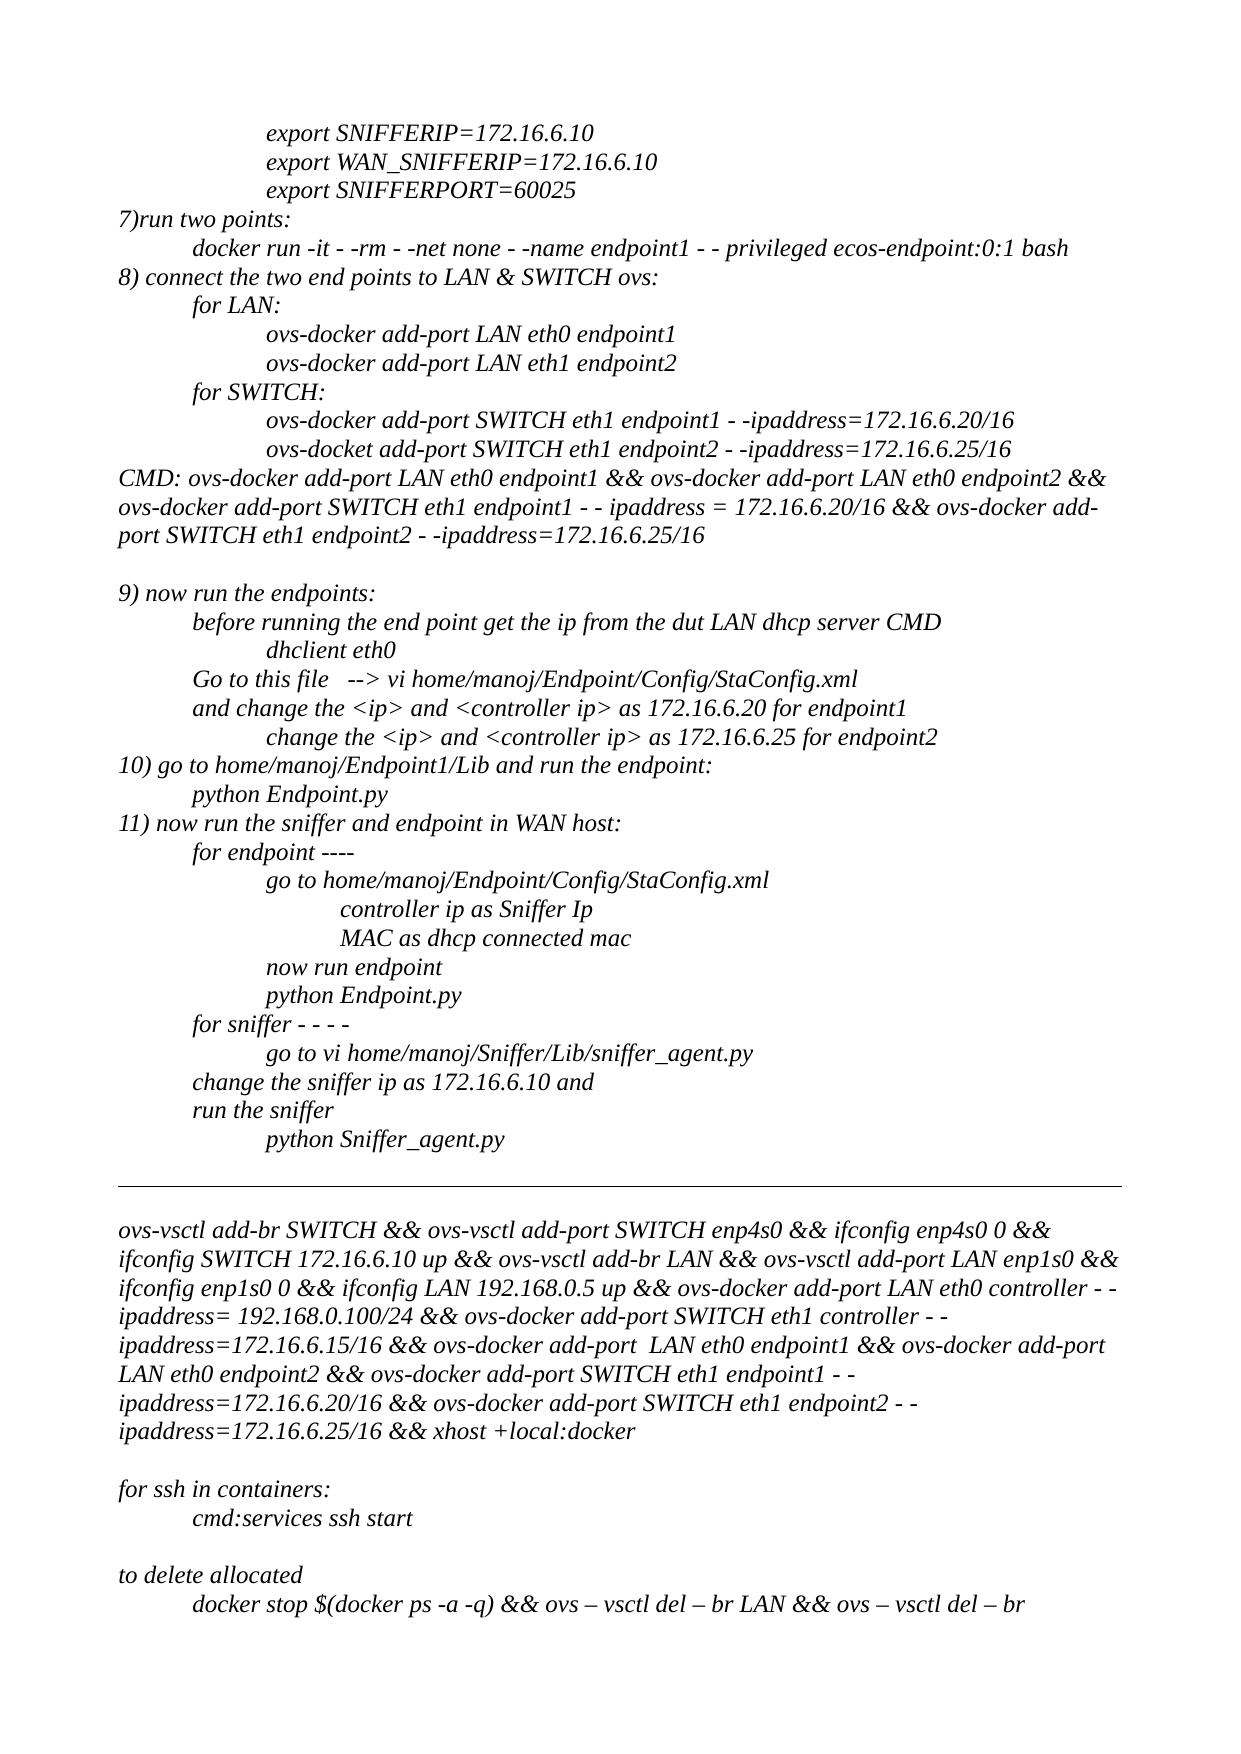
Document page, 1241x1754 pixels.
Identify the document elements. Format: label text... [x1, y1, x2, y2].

text 7)run two points: [118, 204, 1122, 233]
text run the sniffer [118, 1096, 1122, 1124]
text 11) now run the sniffer and endpoint in WAN host: [118, 808, 1122, 837]
text python Endpoint.py [118, 779, 1122, 808]
text docker run -it - -rm - -net none - -name endpoint1 - - privileged ecos-endpoint:0:1 bash [118, 233, 1122, 262]
text for endpoint ---- [118, 837, 1122, 866]
text for SWITCH: [118, 377, 1122, 406]
text go to vi home/manoj/Sniffer/Lib/sniffer_agent.py [118, 1038, 1122, 1067]
text MAC as dhcp connected mac [118, 923, 1122, 952]
text for ssh in containers: [118, 1474, 1122, 1503]
text to delete allocated [118, 1560, 1122, 1589]
text change the <ip> and <controller ip> as 172.16.6.25 for endpoint2 [118, 722, 1122, 751]
text go to home/manoj/Endpoint/Config/StaConfig.xml [118, 866, 1122, 894]
text 10) go to home/manoj/Endpoint1/Lib and run the endpoint: [118, 751, 1122, 779]
text for LAN: [118, 291, 1122, 319]
text export SNIFFERIP=172.16.6.10 [118, 118, 1122, 147]
text 9) now run the endpoints: [118, 578, 1122, 607]
text for sniffer - - - - [118, 1009, 1122, 1038]
text controller ip as Sniffer Ip [118, 894, 1122, 923]
text python Sniffer_agent.py [118, 1124, 1122, 1153]
text ovs-docker add-port LAN eth0 endpoint1 [118, 319, 1122, 348]
text before running the end point get the ip from the dut LAN dhcp server CMD [118, 607, 1122, 636]
text ovs-vsctl add-br SWITCH && ovs-vsctl add-port SWITCH enp4s0 && ifconfig enp4s0 0 && ifconfig SWITCH 172.16.6.10 up && ovs-vsctl add-br LAN && ovs-vsctl add-port LAN enp1s0 && ifconfig enp1s0 0 && ifconfig LAN 192.168.0.5 up && ovs-docker add-port LAN eth0 controller - - ipaddress= 192.168.0.100/24 && ovs-docker add-port SWITCH eth1 controller - - ipaddress=172.16.6.15/16 && ovs-docker add-port LAN eth0 endpoint1 && ovs-docker add-port LAN eth0 endpoint2 && ovs-docker add-port SWITCH eth1 endpoint1 - - ipaddress=172.16.6.20/16 && ovs-docker add-port SWITCH eth1 endpoint2 - -ipaddress=172.16.6.25/16 && xhost +local:docker [118, 1215, 1122, 1445]
text export SNIFFERPORT=60025 [118, 176, 1122, 204]
text Go to this file --> vi home/manoj/Endpoint/Config/StaConfig.xml [118, 664, 1122, 693]
text CMD: ovs-docker add-port LAN eth0 endpoint1 && ovs-docker add-port LAN eth0 endpoint2 && ovs-docker add-port SWITCH eth1 endpoint1 - - ipaddress = 172.16.6.20/16 && ovs-docker add-port SWITCH eth1 endpoint2 - -ipaddress=172.16.6.25/16 [118, 463, 1122, 549]
text ovs-docker add-port LAN eth1 endpoint2 [118, 348, 1122, 377]
text 8) connect the two end points to LAN & SWITCH ovs: [118, 262, 1122, 291]
text ovs-docket add-port SWITCH eth1 endpoint2 - -ipaddress=172.16.6.25/16 [118, 434, 1122, 463]
text python Endpoint.py [118, 981, 1122, 1009]
text cmd:services ssh start [118, 1503, 1122, 1531]
text docker stop $(docker ps -a -q) && ovs – vsctl del – br LAN && ovs – vsctl del – br [118, 1589, 1122, 1618]
text dhclient eth0 [118, 636, 1122, 664]
text and change the <ip> and <controller ip> as 172.16.6.20 for endpoint1 [118, 693, 1122, 722]
text export WAN_SNIFFERIP=172.16.6.10 [118, 147, 1122, 176]
text change the sniffer ip as 172.16.6.10 and [118, 1067, 1122, 1096]
text ovs-docker add-port SWITCH eth1 endpoint1 - -ipaddress=172.16.6.20/16 [118, 406, 1122, 434]
text now run endpoint [118, 952, 1122, 981]
